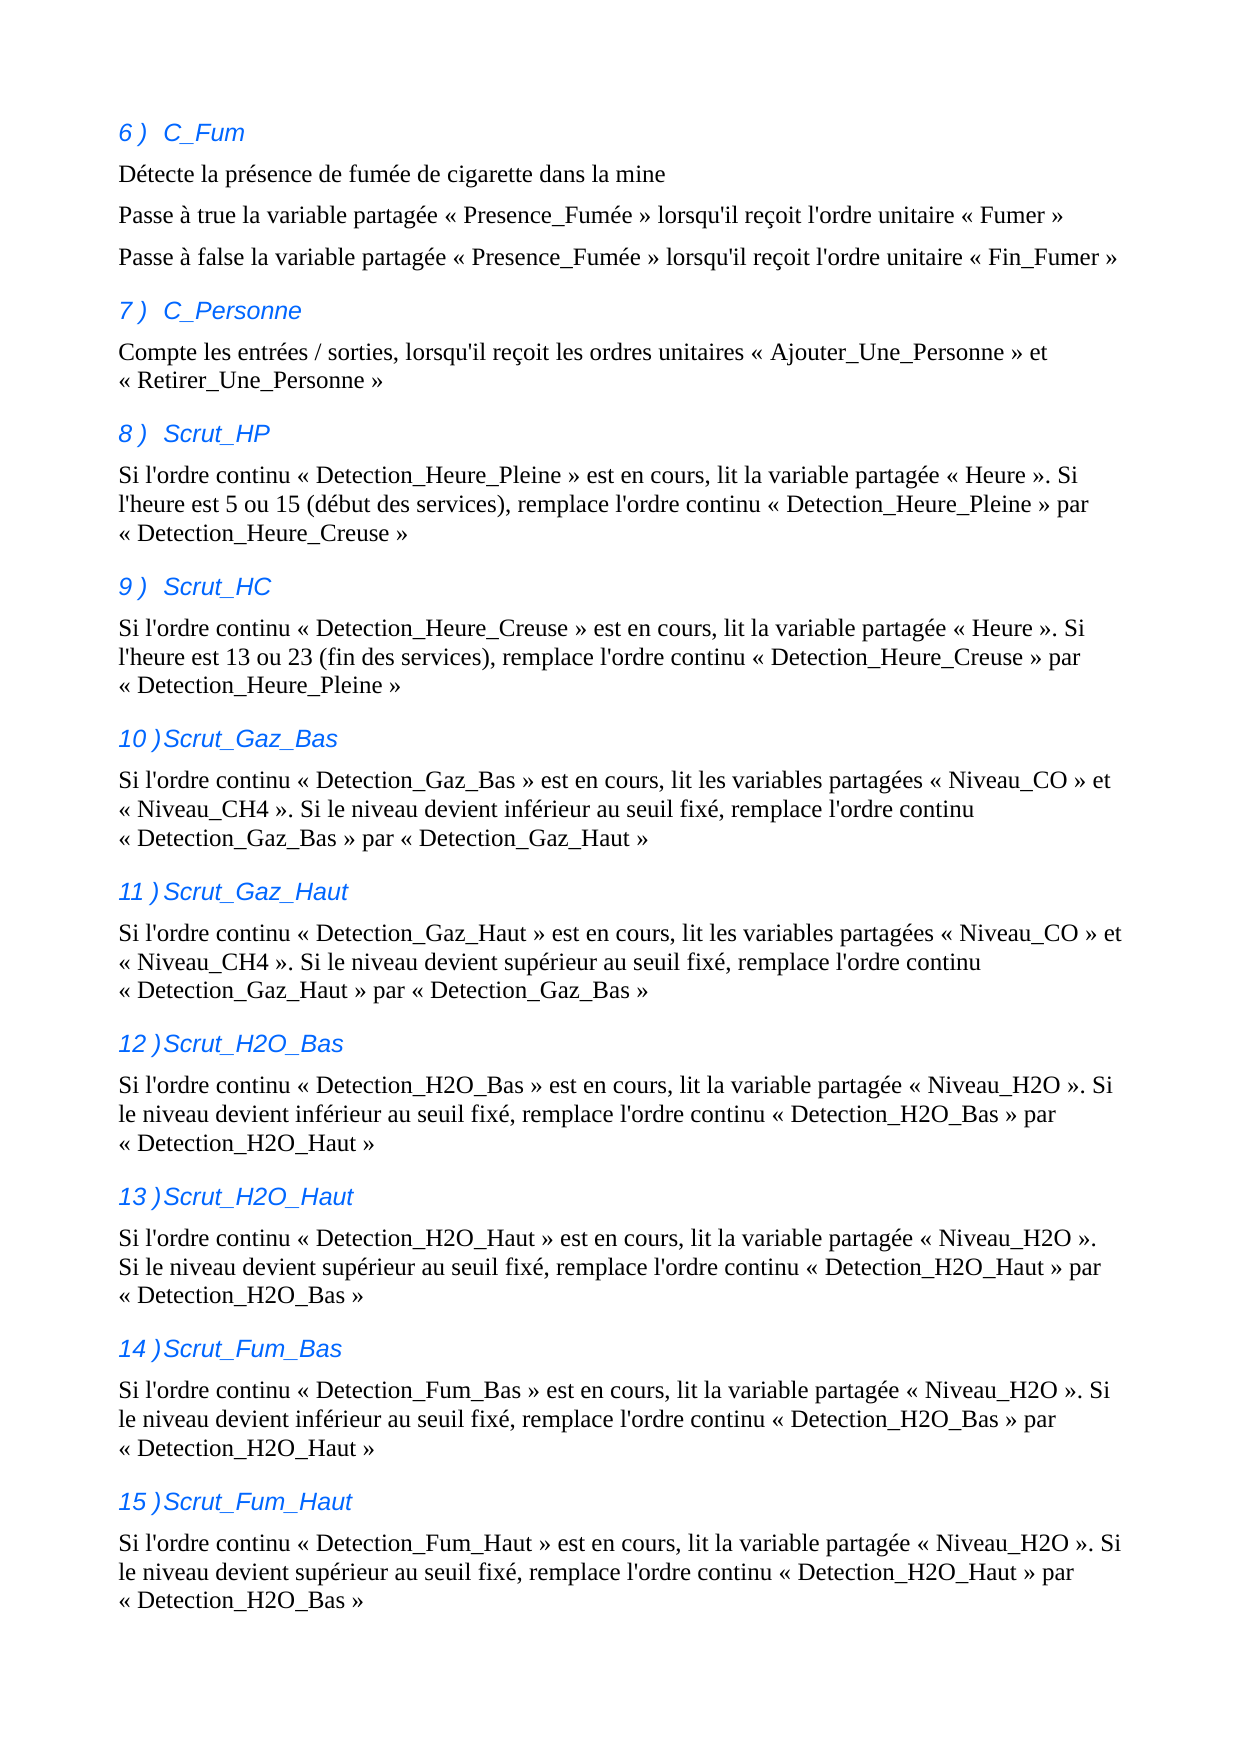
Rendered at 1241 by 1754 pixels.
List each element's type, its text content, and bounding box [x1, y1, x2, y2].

subtitle Scrut_H2O_Haut [118, 1182, 1122, 1211]
text Si l'ordre continu « Detection_H2O_Haut » est en cours, lit la variable partagée « Niveau_H2O ». Si le niveau devient supérieur au seuil fixé, remplace l'ordre continu « Detection_H2O_Haut » par « Detection_H2O_Bas » [118, 1223, 1122, 1309]
text Compte les entrées / sorties, lorsqu'il reçoit les ordres unitaires « Ajouter_Une_Personne » et « Retirer_Une_Personne » [118, 337, 1122, 394]
text Passe à true la variable partagée « Presence_Fumée » lorsqu'il reçoit l'ordre unitaire « Fumer » [118, 201, 1122, 229]
text Détecte la présence de fumée de cigarette dans la mine [118, 159, 1122, 188]
subtitle Scrut_Gaz_Haut [118, 877, 1122, 906]
text Si l'ordre continu « Detection_Gaz_Haut » est en cours, lit les variables partagées « Niveau_CO » et « Niveau_CH4 ». Si le niveau devient supérieur au seuil fixé, remplace l'ordre continu « Detection_Gaz_Haut » par « Detection_Gaz_Bas » [118, 918, 1122, 1004]
subtitle Scrut_H2O_Bas [118, 1029, 1122, 1058]
subtitle Scrut_Fum_Haut [118, 1487, 1122, 1516]
text Si l'ordre continu « Detection_Heure_Pleine » est en cours, lit la variable partagée « Heure ». Si l'heure est 5 ou 15 (début des services), remplace l'ordre continu « Detection_Heure_Pleine » par « Detection_Heure_Creuse » [118, 461, 1122, 547]
text Si l'ordre continu « Detection_Fum_Bas » est en cours, lit la variable partagée « Niveau_H2O ». Si le niveau devient inférieur au seuil fixé, remplace l'ordre continu « Detection_H2O_Bas » par « Detection_H2O_Haut » [118, 1376, 1122, 1462]
text Si l'ordre continu « Detection_H2O_Bas » est en cours, lit la variable partagée « Niveau_H2O ». Si le niveau devient inférieur au seuil fixé, remplace l'ordre continu « Detection_H2O_Bas » par « Detection_H2O_Haut » [118, 1071, 1122, 1157]
subtitle Scrut_HC [118, 572, 1122, 601]
text Si l'ordre continu « Detection_Gaz_Bas » est en cours, lit les variables partagées « Niveau_CO » et « Niveau_CH4 ». Si le niveau devient inférieur au seuil fixé, remplace l'ordre continu « Detection_Gaz_Bas » par « Detection_Gaz_Haut » [118, 766, 1122, 852]
text Passe à false la variable partagée « Presence_Fumée » lorsqu'il reçoit l'ordre unitaire « Fin_Fumer » [118, 242, 1122, 271]
subtitle C_Fum [118, 118, 1122, 147]
subtitle Scrut_HP [118, 419, 1122, 448]
subtitle Scrut_Gaz_Bas [118, 724, 1122, 753]
text Si l'ordre continu « Detection_Heure_Creuse » est en cours, lit la variable partagée « Heure ». Si l'heure est 13 ou 23 (fin des services), remplace l'ordre continu « Detection_Heure_Creuse » par « Detection_Heure_Pleine » [118, 613, 1122, 699]
subtitle C_Personne [118, 296, 1122, 324]
subtitle Scrut_Fum_Bas [118, 1334, 1122, 1363]
text Si l'ordre continu « Detection_Fum_Haut » est en cours, lit la variable partagée « Niveau_H2O ». Si le niveau devient supérieur au seuil fixé, remplace l'ordre continu « Detection_H2O_Haut » par « Detection_H2O_Bas » [118, 1528, 1122, 1614]
